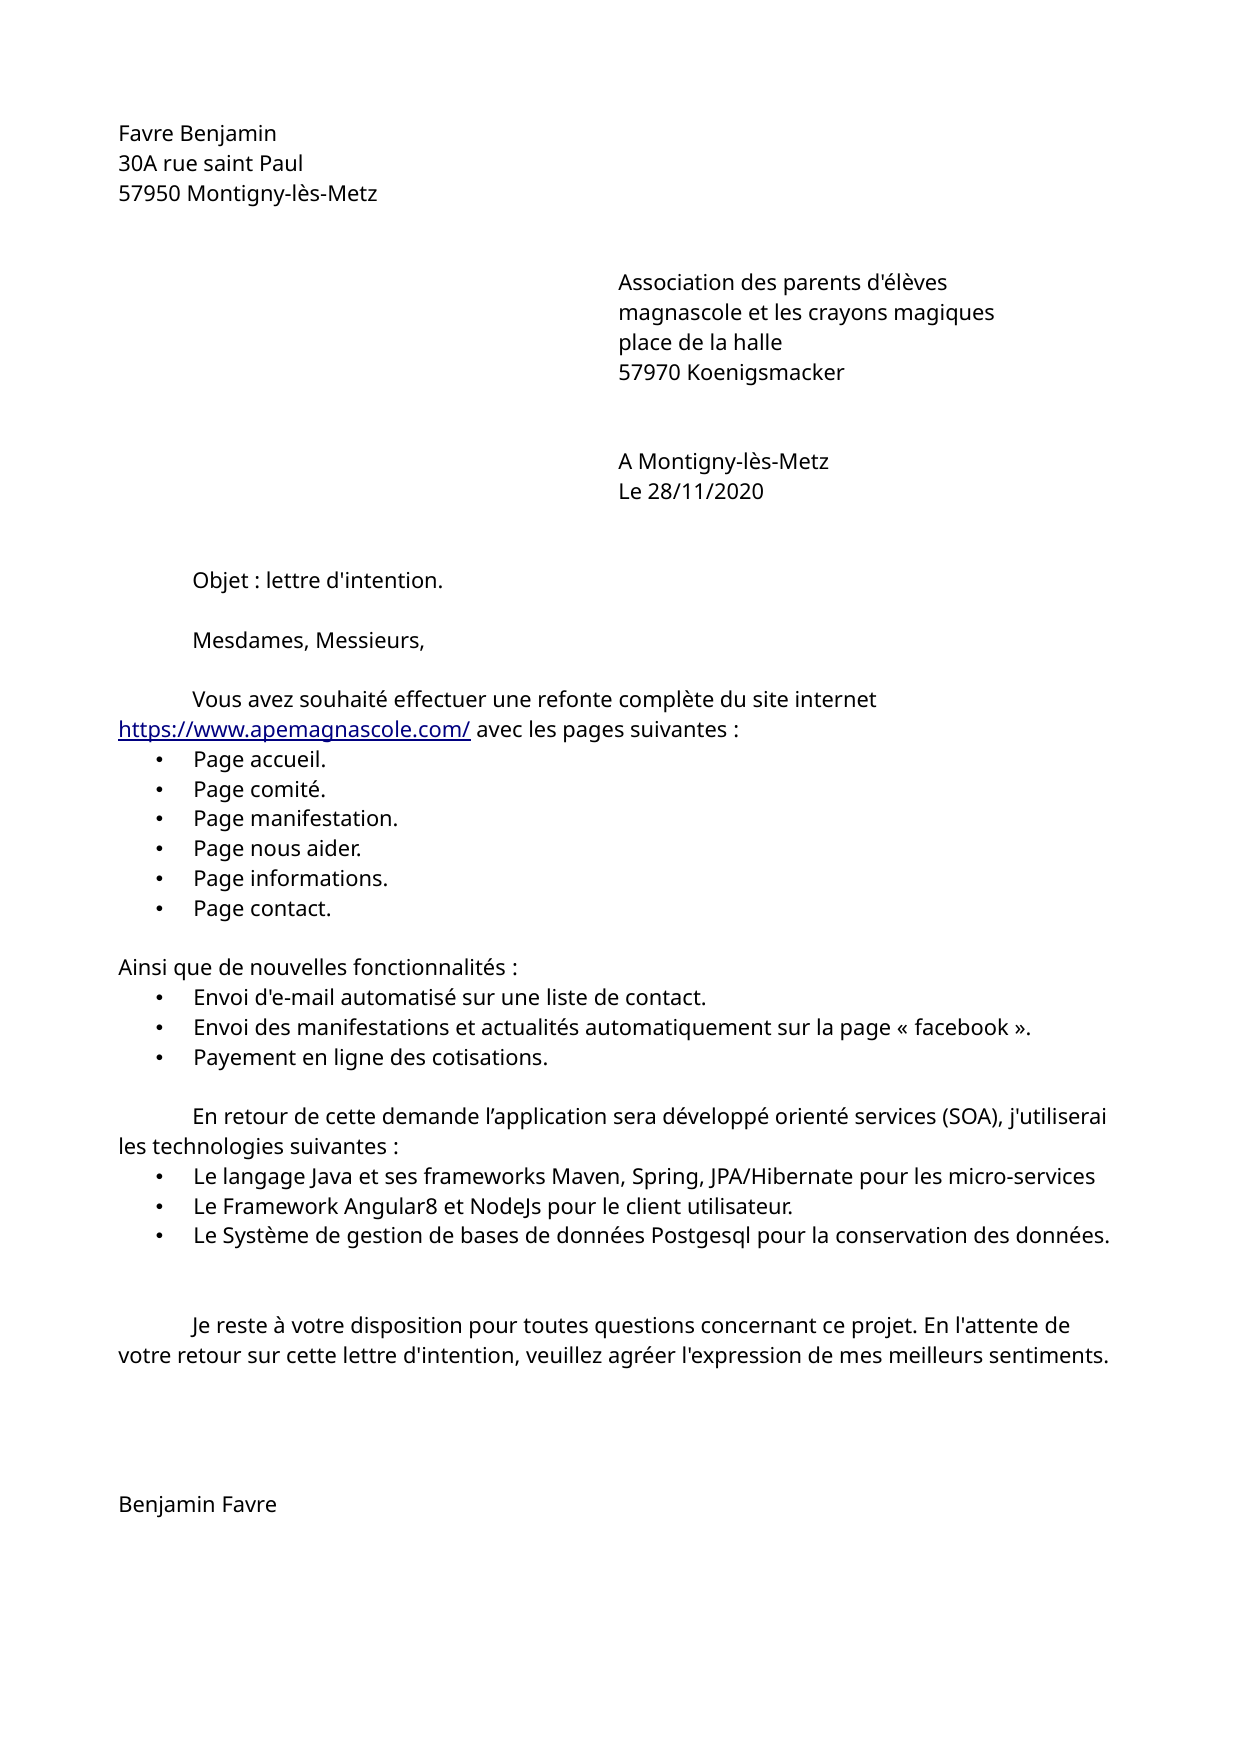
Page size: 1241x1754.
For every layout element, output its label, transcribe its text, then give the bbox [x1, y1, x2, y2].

text Association des parents d'élèves [618, 267, 1122, 297]
text En retour de cette demande l’application sera développé orienté services (SOA), j'utiliserai les technologies suivantes : [118, 1101, 1122, 1161]
list Page contact. [156, 893, 1122, 922]
text 57970 Koenigsmacker [618, 356, 1122, 386]
text Objet : lettre d'intention. [118, 565, 1122, 595]
text place de la halle [618, 327, 1122, 356]
text 57950 Montigny-lès-Metz [118, 178, 1122, 207]
list Le Framework Angular8 et NodeJs pour le client utilisateur. [156, 1191, 1122, 1220]
text magnascole et les crayons magiques [618, 297, 1122, 327]
text Benjamin Favre [118, 1488, 1122, 1518]
text Vous avez souhaité effectuer une refonte complète du site internet https://www.apemagnascole.com/ avec les pages suivantes : [118, 684, 1122, 744]
text 30A rue saint Paul [118, 148, 1122, 178]
text Mesdames, Messieurs, [118, 624, 1122, 654]
list Payement en ligne des cotisations. [156, 1042, 1122, 1071]
list Le langage Java et ses frameworks Maven, Spring, JPA/Hibernate pour les micro-services [156, 1161, 1122, 1191]
list Page informations. [156, 863, 1122, 893]
list Le Système de gestion de bases de données Postgesql pour la conservation des données. [156, 1220, 1122, 1250]
text Favre Benjamin [118, 118, 1122, 148]
text Le 28/11/2020 [618, 476, 1122, 505]
list Envoi des manifestations et actualités automatiquement sur la page « facebook ». [156, 1012, 1122, 1042]
list Page accueil. [156, 744, 1122, 773]
list Page comité. [156, 773, 1122, 803]
list Page nous aider. [156, 833, 1122, 863]
list Envoi d'e-mail automatisé sur une liste de contact. [156, 982, 1122, 1012]
text Ainsi que de nouvelles fonctionnalités : [118, 952, 1122, 982]
text Je reste à votre disposition pour toutes questions concernant ce projet. En l'attente de votre retour sur cette lettre d'intention, veuillez agréer l'expression de mes meilleurs sentiments. [118, 1310, 1122, 1369]
text A Montigny-lès-Metz [618, 446, 1122, 476]
list Page manifestation. [156, 803, 1122, 833]
